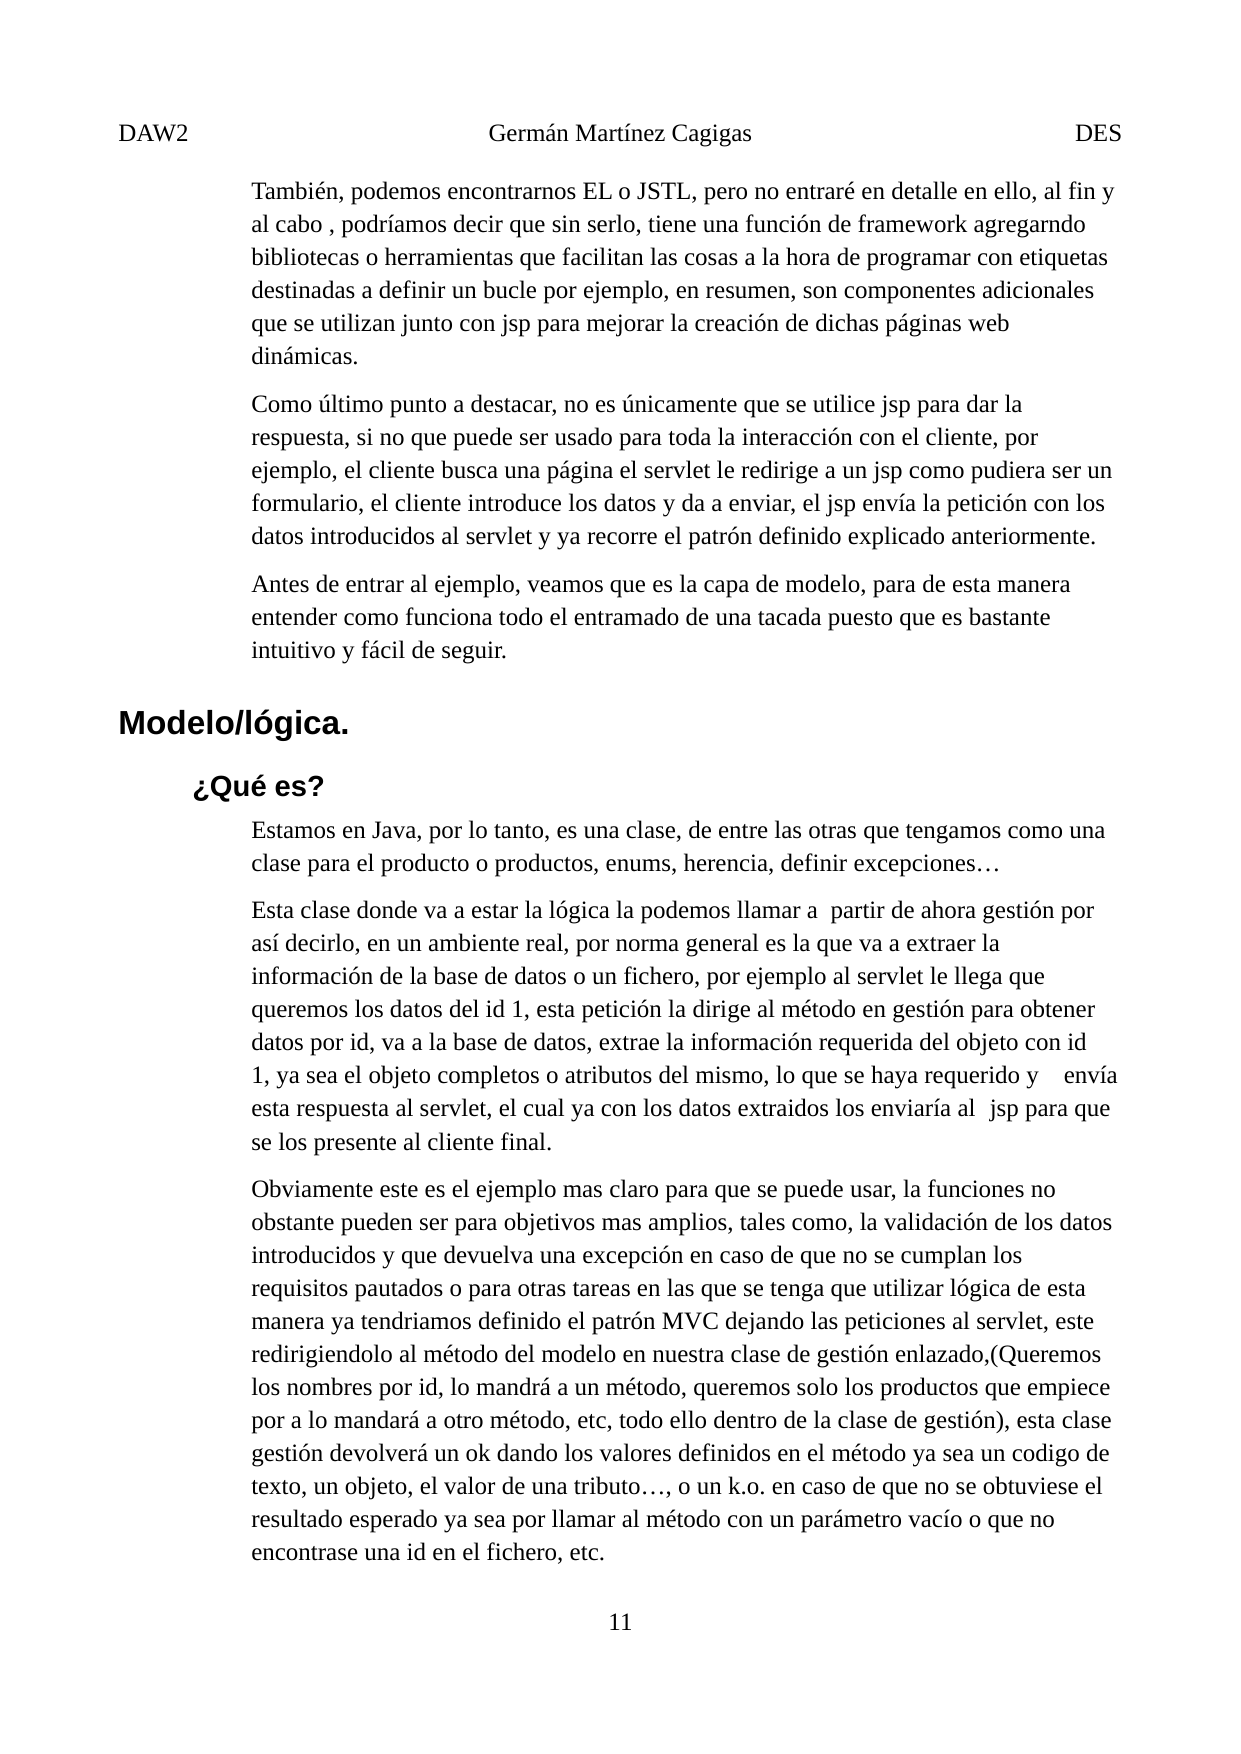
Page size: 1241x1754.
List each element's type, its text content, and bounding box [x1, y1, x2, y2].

subtitle Modelo/lógica. [118, 703, 1122, 742]
subtitle ¿Qué es? [118, 769, 1122, 802]
text Antes de entrar al ejemplo, veamos que es la capa de modelo, para de esta manera entender como funciona todo el entramado de una tacada puesto que es bastante intuitivo y fácil de seguir. [177, 569, 1122, 663]
text También, podemos encontrarnos EL o JSTL, pero no entraré en detalle en ello, al fin y al cabo , podríamos decir que sin serlo, tiene una función de framework agregarndo bibliotecas o herramientas que facilitan las cosas a la hora de programar con etiquetas destinadas a definir un bucle por ejemplo, en resumen, son componentes adicionales que se utilizan junto con jsp para mejorar la creación de dichas páginas web dinámicas. [177, 176, 1122, 370]
text Estamos en Java, por lo tanto, es una clase, de entre las otras que tengamos como una clase para el producto o productos, enums, herencia, definir excepciones… [177, 815, 1122, 877]
text Obviamente este es el ejemplo mas claro para que se puede usar, la funciones no obstante pueden ser para objetivos mas amplios, tales como, la validación de los datos introducidos y que devuelva una excepción en caso de que no se cumplan los requisitos pautados o para otras tareas en las que se tenga que utilizar lógica de esta manera ya tendriamos definido el patrón MVC dejando las peticiones al servlet, este redirigiendolo al método del modelo en nuestra clase de gestión enlazado,(Queremos los nombres por id, lo mandrá a un método, queremos solo los productos que empiece por a lo mandará a otro método, etc, todo ello dentro de la clase de gestión), esta clase gestión devolverá un ok dando los valores definidos en el método ya sea un codigo de texto, un objeto, el valor de una tributo…, o un k.o. en caso de que no se obtuviese el resultado esperado ya sea por llamar al método con un parámetro vacío o que no encontrase una id en el fichero, etc. [177, 1174, 1122, 1566]
text Esta clase donde va a estar la lógica la podemos llamar a partir de ahora gestión por así decirlo, en un ambiente real, por norma general es la que va a extraer la información de la base de datos o un fichero, por ejemplo al servlet le llega que queremos los datos del id 1, esta petición la dirige al método en gestión para obtener datos por id, va a la base de datos, extrae la información requerida del objeto con id 1, ya sea el objeto completos o atributos del mismo, lo que se haya requerido y envía esta respuesta al servlet, el cual ya con los datos extraidos los enviaría al jsp para que se los presente al cliente final. [177, 895, 1122, 1155]
text Como último punto a destacar, no es únicamente que se utilice jsp para dar la respuesta, si no que puede ser usado para toda la interacción con el cliente, por ejemplo, el cliente busca una página el servlet le redirige a un jsp como pudiera ser un formulario, el cliente introduce los datos y da a enviar, el jsp envía la petición con los datos introducidos al servlet y ya recorre el patrón definido explicado anteriormente. [177, 389, 1122, 550]
